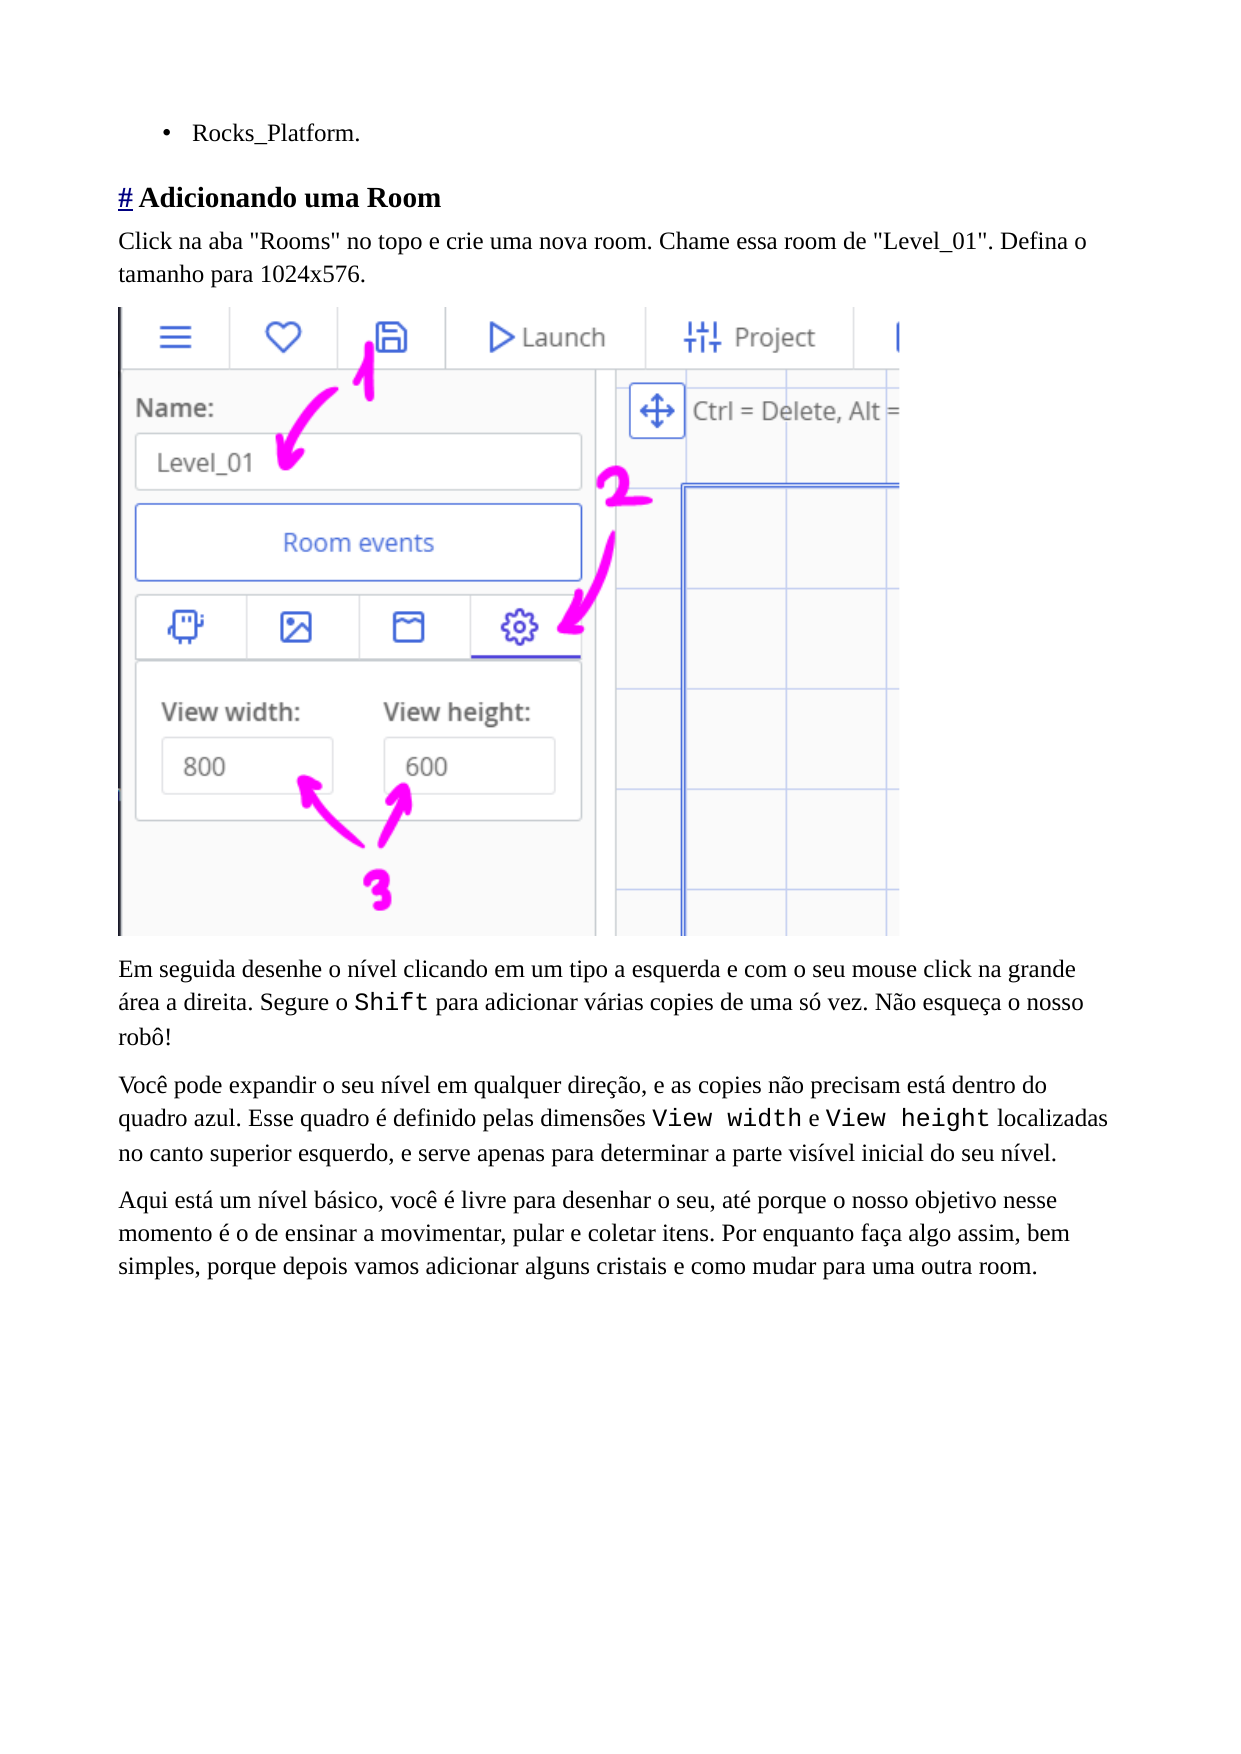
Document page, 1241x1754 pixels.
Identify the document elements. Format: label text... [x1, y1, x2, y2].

text Click na aba "Rooms" no topo e crie uma nova room. Chame essa room de "Level_01". Defina o tamanho para 1024x576. [118, 226, 1122, 288]
text Em seguida desenhe o nível clicando em um tipo a esquerda e com o seu mouse click na grande área a direita. Segure o Shift para adicionar várias copies de uma só vez. Não esqueça o nosso robô! [118, 954, 1122, 1051]
list Rocks_Platform. [162, 118, 1122, 147]
text Você pode expandir o seu nível em qualquer direção, e as copies não precisam está dentro do quadro azul. Esse quadro é definido pelas dimensões View width e View height localizadas no canto superior esquerdo, e serve apenas para determinar a parte visível inicial do seu nível. [118, 1070, 1122, 1167]
subtitle # Adicionando uma Room [118, 180, 1122, 214]
picture [118, 307, 900, 936]
text Aqui está um nível básico, você é livre para desenhar o seu, até porque o nosso objetivo nesse momento é o de ensinar a movimentar, pular e coletar itens. Por enquanto faça algo assim, bem simples, porque depois vamos adicionar alguns cristais e como mudar para uma outra room. [118, 1185, 1122, 1280]
